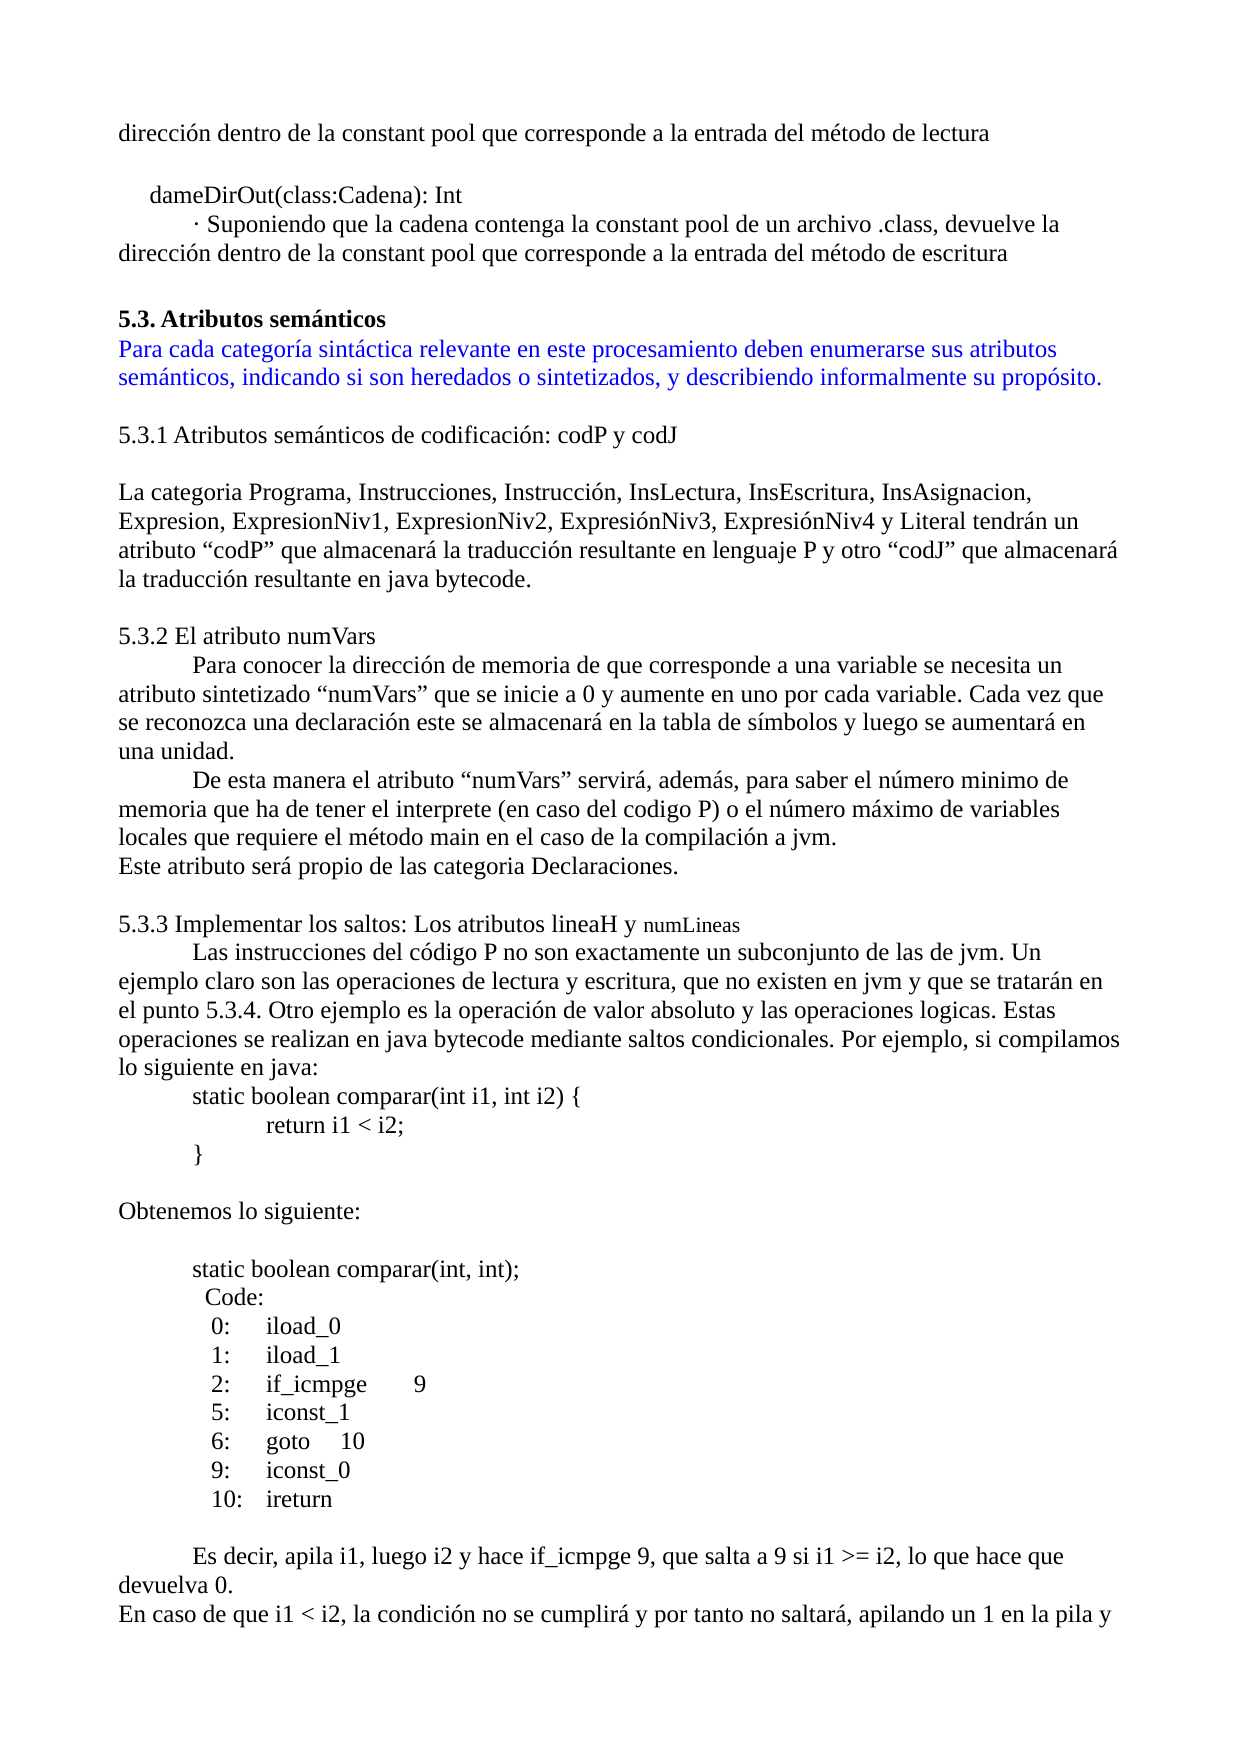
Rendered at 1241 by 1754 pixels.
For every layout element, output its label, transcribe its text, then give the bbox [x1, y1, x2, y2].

text Code: [118, 1282, 1122, 1311]
text 2: if_icmpge 9 [118, 1369, 1122, 1397]
text La categoria Programa, Instrucciones, Instrucción, InsLectura, InsEscritura, InsAsignacion, Expresion, ExpresionNiv1, ExpresionNiv2, ExpresiónNiv3, ExpresiónNiv4 y Literal tendrán un atributo “codP” que almacenará la traducción resultante en lenguaje P y otro “codJ” que almacenará la traducción resultante en java bytecode. [118, 477, 1122, 592]
text } [118, 1139, 1122, 1167]
text 6: goto 10 [118, 1426, 1122, 1455]
text · Suponiendo que la cadena contenga la constant pool de un archivo .class, devuelve la dirección dentro de la constant pool que corresponde a la entrada del método de escritura [118, 209, 1122, 267]
text Para cada categoría sintáctica relevante en este procesamiento deben enumerarse sus atributos semánticos, indicando si son heredados o sintetizados, y describiendo informalmente su propósito. [118, 334, 1122, 391]
text 10: ireturn [118, 1484, 1122, 1512]
text 1: iload_1 [118, 1340, 1122, 1369]
text 5.3.3 Implementar los saltos: Los atributos lineaH y numLineas [118, 909, 1122, 937]
text Las instrucciones del código P no son exactamente un subconjunto de las de jvm. Un ejemplo claro son las operaciones de lectura y escritura, que no existen en jvm y que se tratarán en el punto 5.3.4. Otro ejemplo es la operación de valor absoluto y las operaciones logicas. Estas operaciones se realizan en java bytecode mediante saltos condicionales. Por ejemplo, si compilamos lo siguiente en java: [118, 937, 1122, 1081]
text return i1 < i2; [118, 1110, 1122, 1139]
text 5: iconst_1 [118, 1397, 1122, 1426]
text 5.3. Atributos semánticos [118, 300, 1122, 334]
text dameDirOut(class:Cadena): Int [118, 180, 1122, 209]
text static boolean comparar(int, int); [118, 1254, 1122, 1282]
text De esta manera el atributo “numVars” servirá, además, para saber el número minimo de memoria que ha de tener el interprete (en caso del codigo P) o el número máximo de variables locales que requiere el método main en el caso de la compilación a jvm. [118, 765, 1122, 851]
text 0: iload_0 [118, 1311, 1122, 1340]
text dirección dentro de la constant pool que corresponde a la entrada del método de lectura [118, 118, 1122, 147]
text 5.3.2 El atributo numVars [118, 621, 1122, 650]
text Es decir, apila i1, luego i2 y hace if_icmpge 9, que salta a 9 si i1 >= i2, lo que hace que devuelva 0. [118, 1541, 1122, 1599]
text 5.3.1 Atributos semánticos de codificación: codP y codJ [118, 420, 1122, 449]
text Obtenemos lo siguiente: [118, 1196, 1122, 1225]
text En caso de que i1 < i2, la condición no se cumplirá y por tanto no saltará, apilando un 1 en la pila y [118, 1599, 1122, 1627]
text Para conocer la dirección de memoria de que corresponde a una variable se necesita un atributo sintetizado “numVars” que se inicie a 0 y aumente en uno por cada variable. Cada vez que se reconozca una declaración este se almacenará en la tabla de símbolos y luego se aumentará en una unidad. [118, 650, 1122, 765]
text Este atributo será propio de las categoria Declaraciones. [118, 851, 1122, 880]
text static boolean comparar(int i1, int i2) { [118, 1081, 1122, 1110]
text 9: iconst_0 [118, 1455, 1122, 1484]
